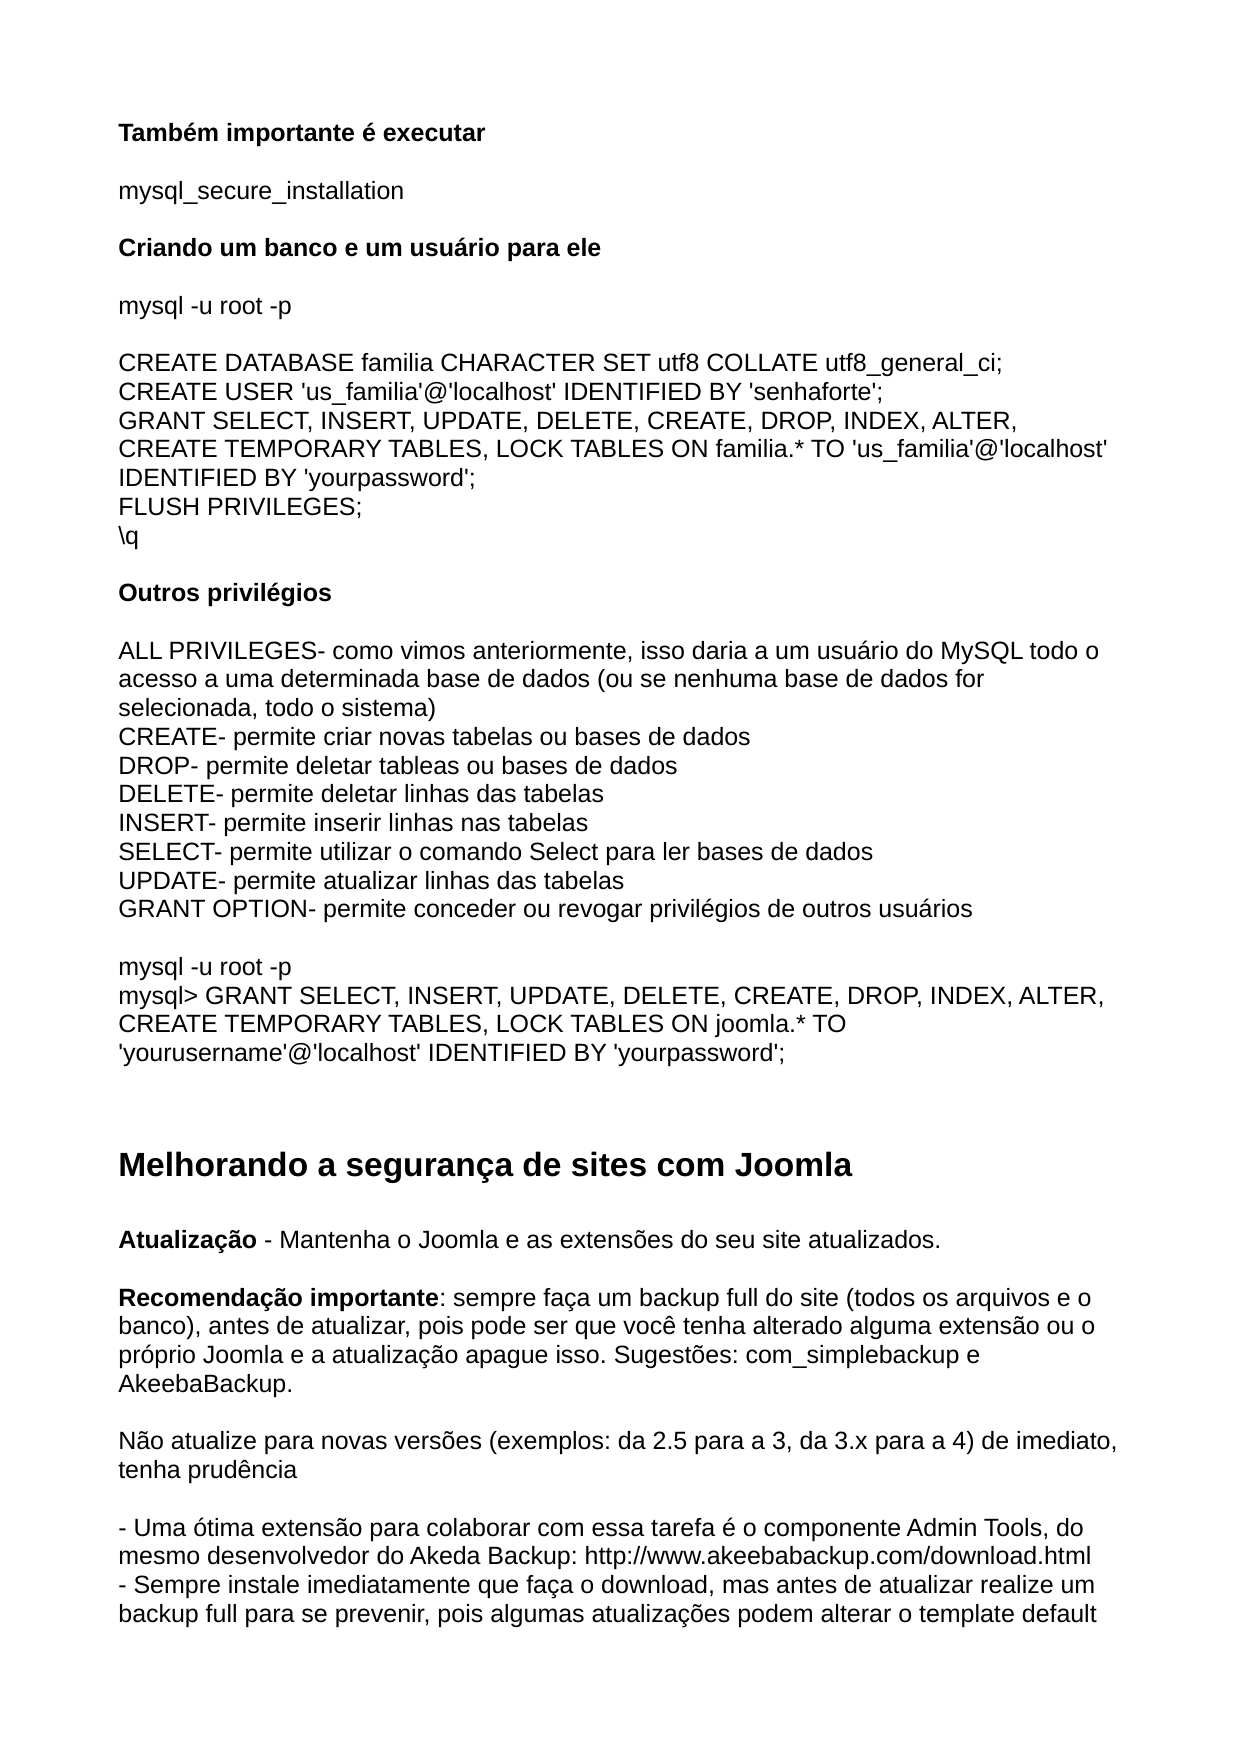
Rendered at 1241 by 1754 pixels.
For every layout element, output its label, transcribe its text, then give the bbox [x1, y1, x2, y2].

text mysql -u root -p [118, 291, 1122, 319]
text Criando um banco e um usuário para ele [118, 233, 1122, 262]
text mysql_secure_installation [118, 176, 1122, 204]
text \q [118, 521, 1122, 549]
text GRANT OPTION- permite conceder ou revogar privilégios de outros usuários [118, 894, 1122, 923]
text - Sempre instale imediatamente que faça o download, mas antes de atualizar realize um backup full para se prevenir, pois algumas atualizações podem alterar o template default [118, 1570, 1122, 1628]
text UPDATE- permite atualizar linhas das tabelas [118, 866, 1122, 894]
text Não atualize para novas versões (exemplos: da 2.5 para a 3, da 3.x para a 4) de imediato, tenha prudência [118, 1426, 1122, 1484]
text Atualização - Mantenha o Joomla e as extensões do seu site atualizados. [118, 1225, 1122, 1254]
text FLUSH PRIVILEGES; [118, 492, 1122, 521]
text CREATE USER 'us_familia'@'localhost' IDENTIFIED BY 'senhaforte'; [118, 377, 1122, 406]
text DROP- permite deletar tableas ou bases de dados [118, 751, 1122, 779]
text ALL PRIVILEGES- como vimos anteriormente, isso daria a um usuário do MySQL todo o acesso a uma determinada base de dados (ou se nenhuma base de dados for selecionada, todo o sistema) [118, 636, 1122, 722]
text mysql -u root -p [118, 952, 1122, 981]
text - Uma ótima extensão para colaborar com essa tarefa é o componente Admin Tools, do mesmo desenvolvedor do Akeda Backup: http://www.akeebabackup.com/download.html [118, 1513, 1122, 1570]
text mysql> GRANT SELECT, INSERT, UPDATE, DELETE, CREATE, DROP, INDEX, ALTER, CREATE TEMPORARY TABLES, LOCK TABLES ON joomla.* TO 'yourusername'@'localhost' IDENTIFIED BY 'yourpassword'; [118, 981, 1122, 1067]
text Recomendação importante: sempre faça um backup full do site (todos os arquivos e o banco), antes de atualizar, pois pode ser que você tenha alterado alguma extensão ou o próprio Joomla e a atualização apague isso. Sugestões: com_simplebackup e AkeebaBackup. [118, 1283, 1122, 1398]
subtitle Melhorando a segurança de sites com Joomla [118, 1145, 1122, 1184]
text Também importante é executar [118, 118, 1122, 147]
text CREATE- permite criar novas tabelas ou bases de dados [118, 722, 1122, 751]
text Outros privilégios [118, 578, 1122, 607]
text INSERT- permite inserir linhas nas tabelas [118, 808, 1122, 837]
text GRANT SELECT, INSERT, UPDATE, DELETE, CREATE, DROP, INDEX, ALTER, CREATE TEMPORARY TABLES, LOCK TABLES ON familia.* TO 'us_familia'@'localhost' IDENTIFIED BY 'yourpassword'; [118, 406, 1122, 492]
text SELECT- permite utilizar o comando Select para ler bases de dados [118, 837, 1122, 866]
text CREATE DATABASE familia CHARACTER SET utf8 COLLATE utf8_general_ci; [118, 348, 1122, 377]
text DELETE- permite deletar linhas das tabelas [118, 779, 1122, 808]
